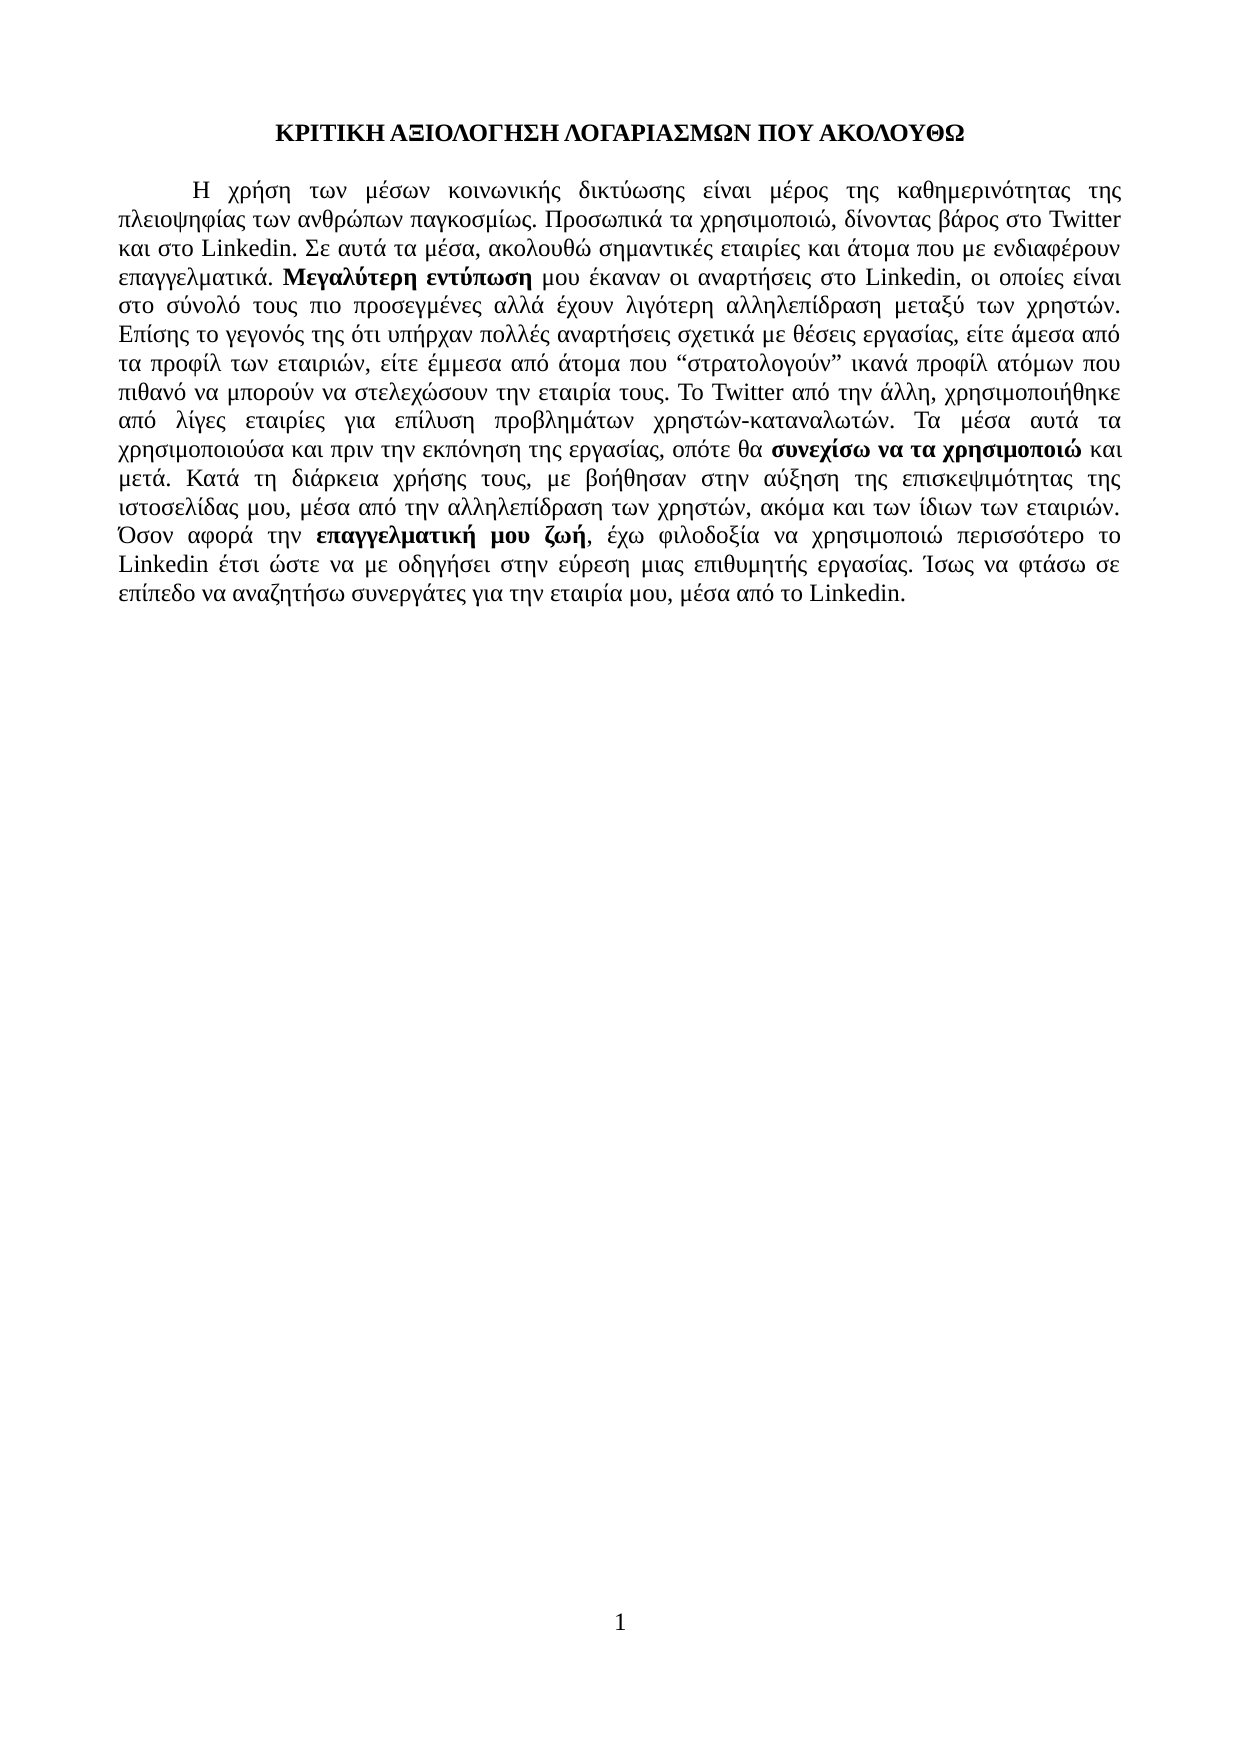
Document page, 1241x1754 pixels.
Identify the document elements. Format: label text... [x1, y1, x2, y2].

text Η χρήση των μέσων κοινωνικής δικτύωσης είναι μέρος της καθημερινότητας της πλειοψηφίας των ανθρώπων παγκοσμίως. Προσωπικά τα χρησιμοποιώ, δίνοντας βάρος στο Twitter και στο Linkedin. Σε αυτά τα μέσα, ακολουθώ σημαντικές εταιρίες και άτομα που με ενδιαφέρουν επαγγελματικά. Μεγαλύτερη εντύπωση μου έκαναν οι αναρτήσεις στο Linkedin, οι οποίες είναι στο σύνολό τους πιο προσεγμένες αλλά έχουν λιγότερη αλληλεπίδραση μεταξύ των χρηστών. Επίσης το γεγονός της ότι υπήρχαν πολλές αναρτήσεις σχετικά με θέσεις εργασίας, είτε άμεσα από τα προφίλ των εταιριών, είτε έμμεσα από άτομα που “στρατολογούν” ικανά προφίλ ατόμων που πιθανό να μπορούν να στελεχώσουν την εταιρία τους. Το Twitter από την άλλη, χρησιμοποιήθηκε από λίγες εταιρίες για επίλυση προβλημάτων χρηστών-καταναλωτών. Τα μέσα αυτά τα χρησιμοποιούσα και πριν την εκπόνηση της εργασίας, οπότε θα συνεχίσω να τα χρησιμοποιώ και μετά. Κατά τη διάρκεια χρήσης τους, με βοήθησαν στην αύξηση της επισκεψιμότητας της ιστοσελίδας μου, μέσα από την αλληλεπίδραση των χρηστών, ακόμα και των ίδιων των εταιριών. Όσον αφορά την επαγγελματική μου ζωή, έχω φιλοδοξία να χρησιμοποιώ περισσότερο το Linkedin έτσι ώστε να με οδηγήσει στην εύρεση μιας επιθυμητής εργασίας. Ίσως να φτάσω σε επίπεδο να αναζητήσω συνεργάτες για την εταιρία μου, μέσα από το Linkedin. [118, 176, 1122, 607]
text ΚΡΙΤΙΚΗ ΑΞΙΟΛΟΓΗΣΗ ΛΟΓΑΡΙΑΣΜΩΝ ΠΟΥ ΑΚΟΛΟΥΘΩ [118, 118, 1122, 147]
